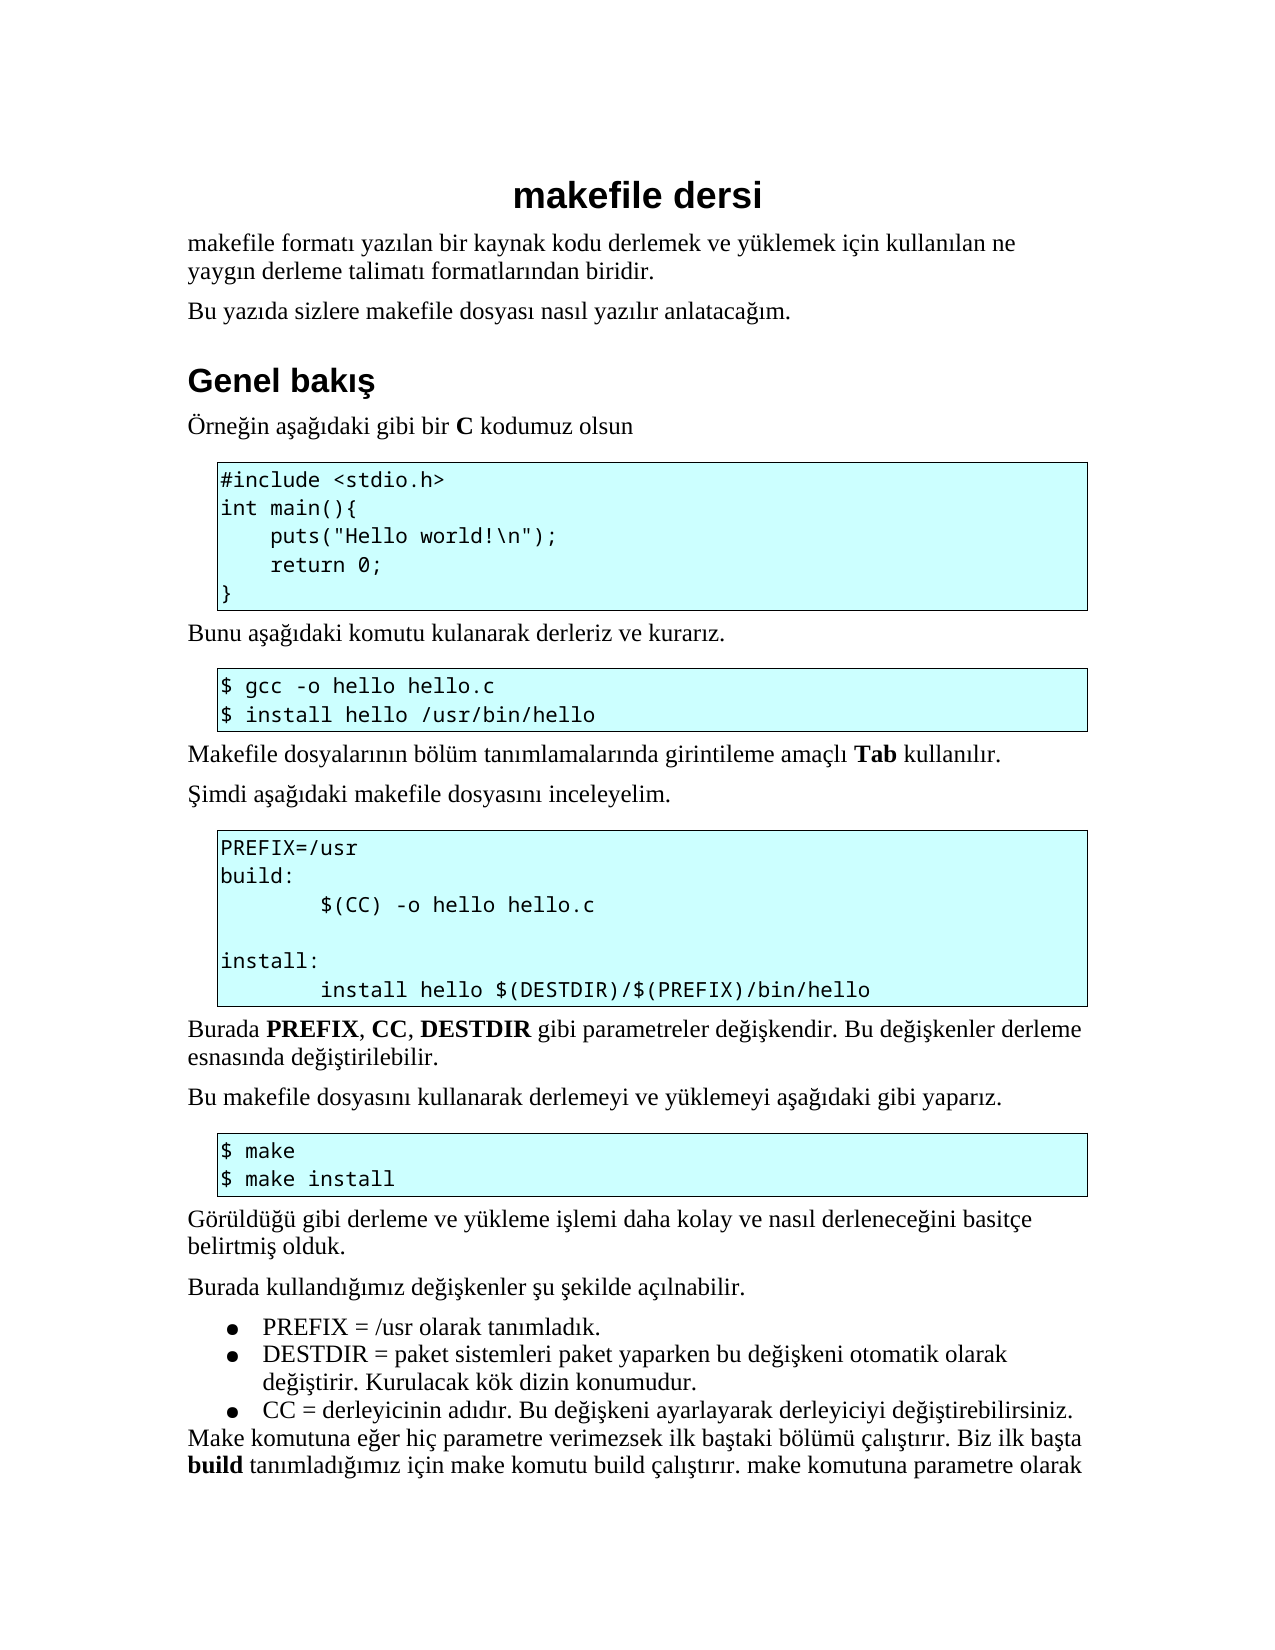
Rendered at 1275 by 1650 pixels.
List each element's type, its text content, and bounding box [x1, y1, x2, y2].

text Örneğin aşağıdaki gibi bir C kodumuz olsun [187, 412, 1087, 440]
text Bunu aşağıdaki komutu kulanarak derleriz ve kurarız. [187, 619, 1087, 647]
text Make komutuna eğer hiç parametre verimezsek ilk baştaki bölümü çalıştırır. Biz ilk başta build tanımladığımız için make komutu build çalıştırır. make komutuna parametre olarak [187, 1424, 1087, 1479]
list DESTDIR = paket sistemleri paket yaparken bu değişkeni otomatik olarak değiştirir. Kurulacak kök dizin konumudur. [225, 1341, 1087, 1396]
text makefile formatı yazılan bir kaynak kodu derlemek ve yüklemek için kullanılan ne yaygın derleme talimatı formatlarından biridir. [187, 229, 1087, 285]
text Görüldüğü gibi derleme ve yükleme işlemi daha kolay ve nasıl derleneceğini basitçe belirtmiş olduk. [187, 1205, 1087, 1260]
title makefile dersi [187, 175, 1087, 217]
text Bu makefile dosyasını kullanarak derlemeyi ve yüklemeyi aşağıdaki gibi yaparız. [187, 1083, 1087, 1111]
text $ make $ make install [218, 1134, 1087, 1196]
subtitle Genel bakış [187, 362, 1087, 400]
text Burada PREFIX, CC, DESTDIR gibi parametreler değişkendir. Bu değişkenler derleme esnasında değiştirilebilir. [187, 1016, 1087, 1071]
text $ gcc -o hello hello.c $ install hello /usr/bin/hello [218, 669, 1087, 731]
text Makefile dosyalarının bölüm tanımlamalarında girintileme amaçlı Tab kullanılır. [187, 740, 1087, 768]
list CC = derleyicinin adıdır. Bu değişkeni ayarlayarak derleyiciyi değiştirebilirsiniz. [225, 1396, 1087, 1424]
text Bu yazıda sizlere makefile dosyası nasıl yazılır anlatacağım. [187, 297, 1087, 325]
text Burada kullandığımız değişkenler şu şekilde açılnabilir. [187, 1273, 1087, 1300]
text #include <stdio.h> int main(){ puts("Hello world!\n"); return 0; } [218, 463, 1087, 610]
text Şimdi aşağıdaki makefile dosyasını inceleyelim. [187, 781, 1087, 808]
list PREFIX = /usr olarak tanımladık. [225, 1313, 1087, 1341]
text PREFIX=/usr build: $(CC) -o hello hello.c install: install hello $(DESTDIR)/$(PREFIX)/bin/hello [218, 831, 1087, 1006]
